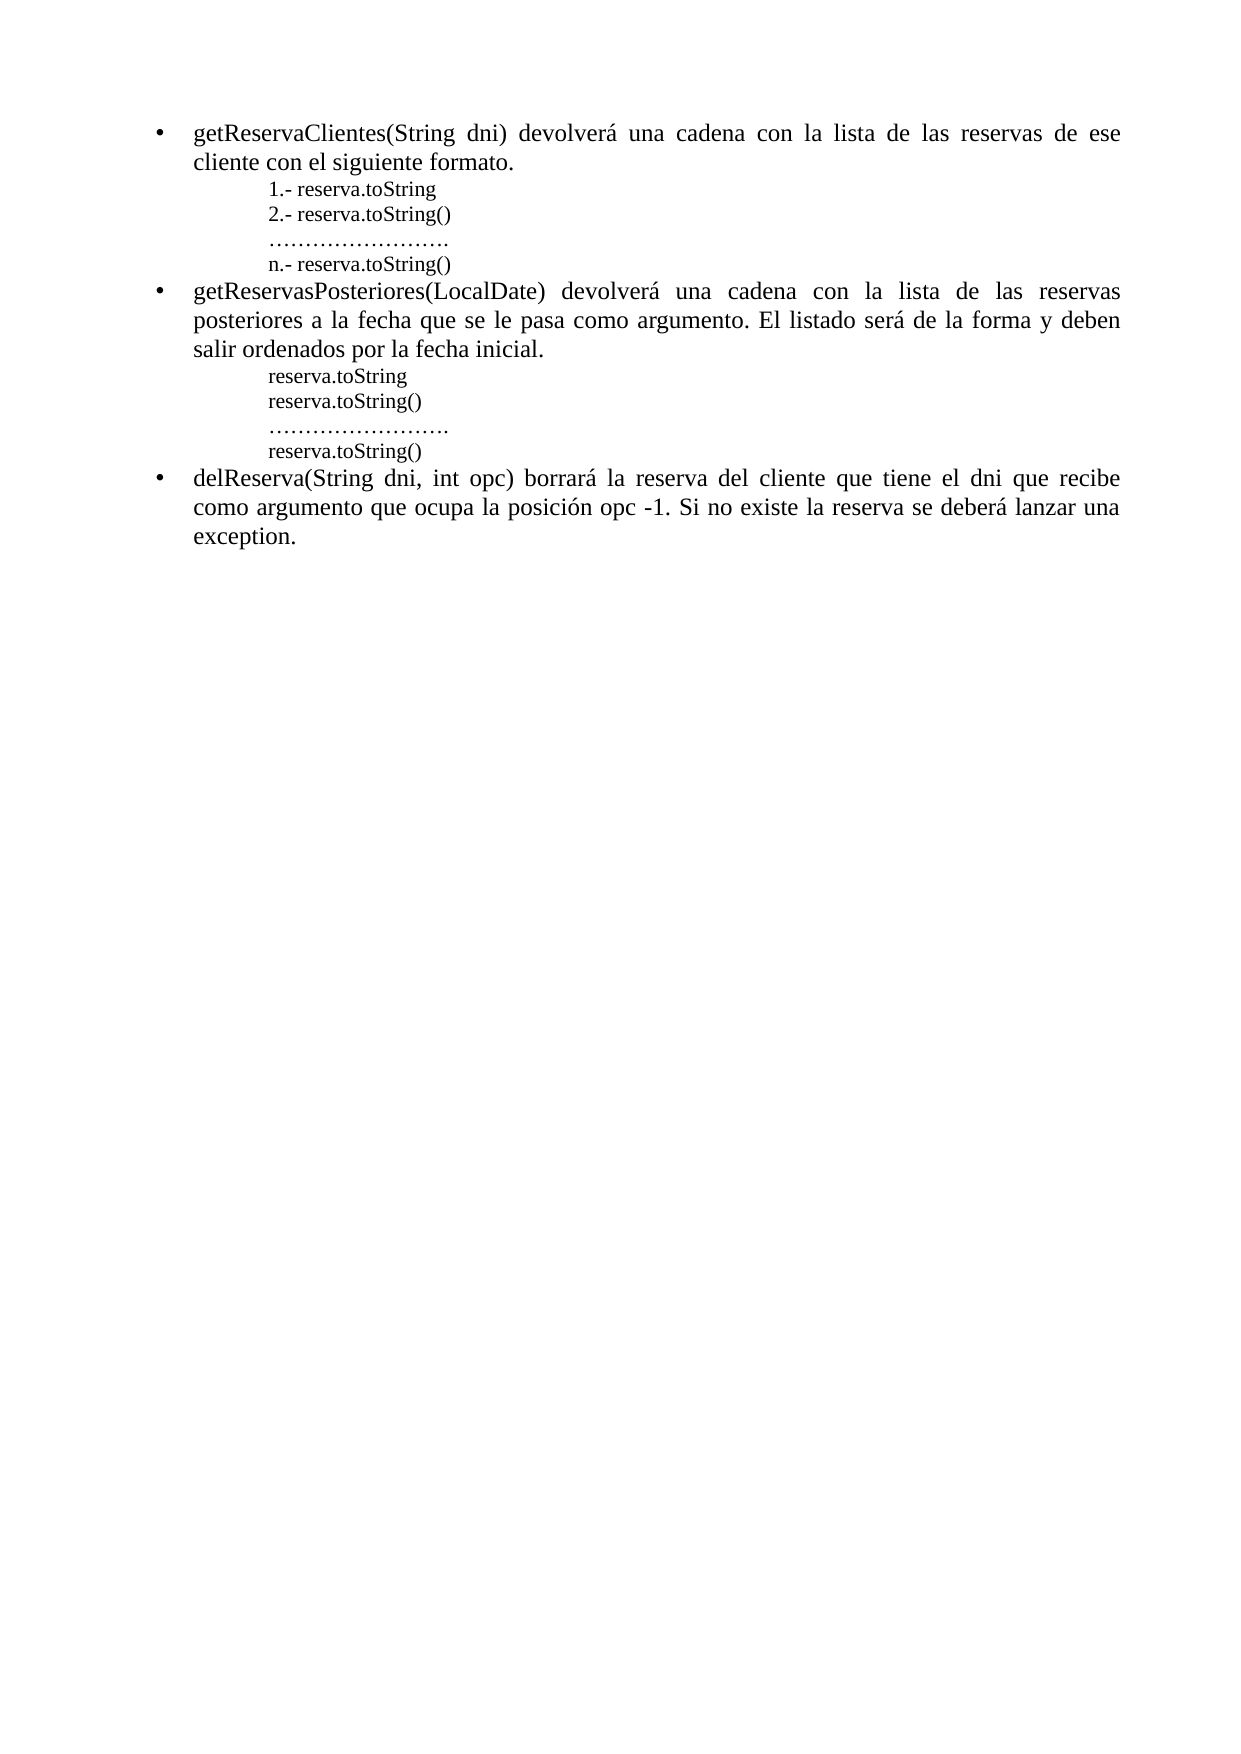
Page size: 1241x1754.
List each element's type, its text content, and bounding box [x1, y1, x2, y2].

text 2.- reserva.toString() [268, 201, 1122, 226]
list getReservasPosteriores(LocalDate) devolverá una cadena con la lista de las reservas posteriores a la fecha que se le pasa como argumento. El listado será de la forma y deben salir ordenados por la fecha inicial. [156, 276, 1122, 363]
text 1.- reserva.toString [268, 176, 1122, 201]
text reserva.toString() [268, 438, 1122, 463]
list getReservaClientes(String dni) devolverá una cadena con la lista de las reservas de ese cliente con el siguiente formato. [156, 118, 1122, 176]
list delReserva(String dni, int opc) borrará la reserva del cliente que tiene el dni que recibe como argumento que ocupa la posición opc -1. Si no existe la reserva se deberá lanzar una exception. [156, 463, 1122, 550]
text reserva.toString [118, 363, 1122, 388]
text n.- reserva.toString() [268, 251, 1122, 276]
text ……………………. [268, 226, 1122, 251]
text reserva.toString() [118, 388, 1122, 413]
text ……………………. [118, 413, 1122, 438]
